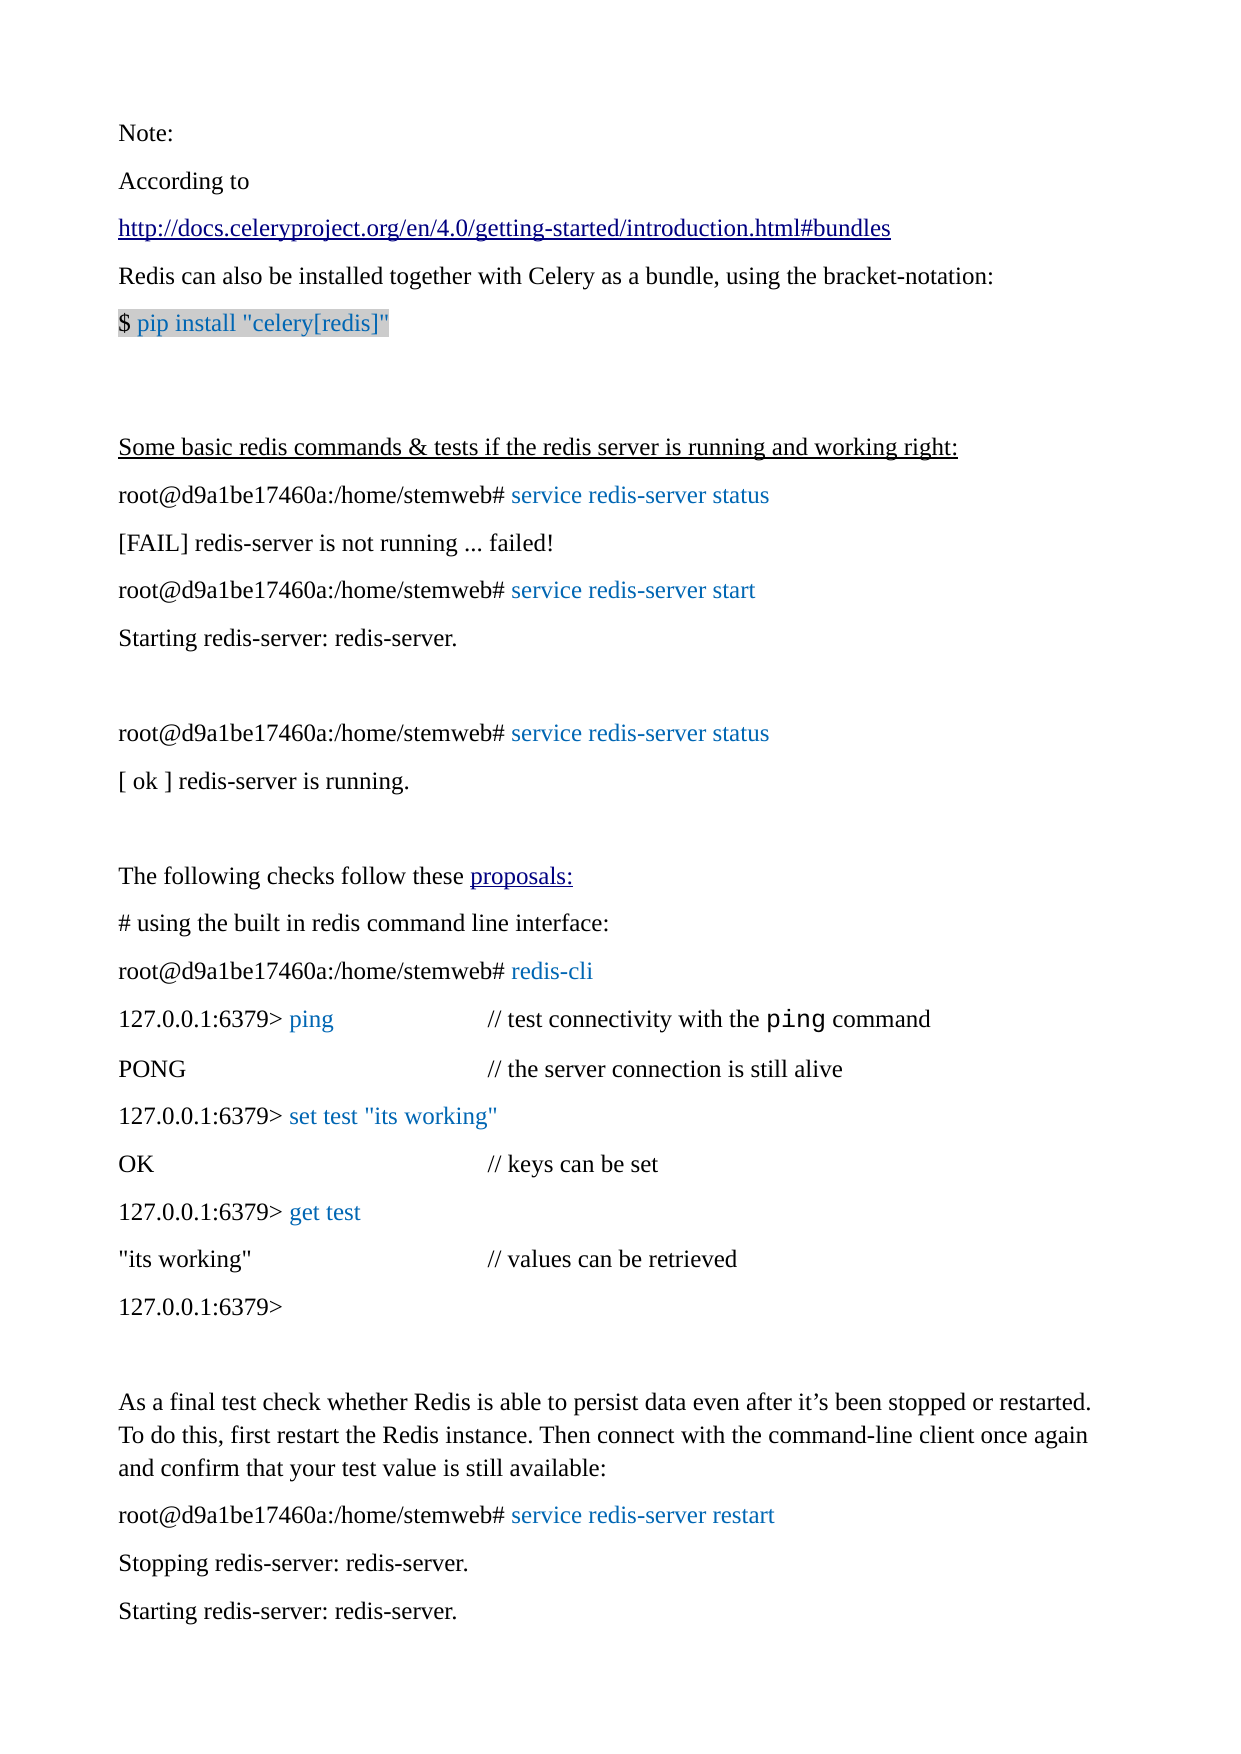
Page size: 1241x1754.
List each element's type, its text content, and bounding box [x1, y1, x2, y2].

text Stopping redis-server: redis-server. [118, 1548, 1122, 1577]
text The following checks follow these proposals: [118, 861, 1122, 890]
text root@d9a1be17460a:/home/stemweb# redis-cli [118, 956, 1122, 985]
text According to [118, 166, 1122, 194]
text root@d9a1be17460a:/home/stemweb# service redis-server restart [118, 1501, 1122, 1529]
text 127.0.0.1:6379> ping // test connectivity with the ping command [118, 1004, 1122, 1034]
text OK // keys can be set [118, 1149, 1122, 1178]
text # using the built in redis command line interface: [118, 908, 1122, 937]
text $ pip install "celery[redis]" [118, 308, 1122, 337]
text 127.0.0.1:6379> get test [118, 1197, 1122, 1225]
text [FAIL] redis-server is not running ... failed! [118, 528, 1122, 556]
text Note: [118, 118, 1122, 147]
text As a final test check whether Redis is able to persist data even after it’s been stopped or restarted. To do this, first restart the Redis instance. Then connect with the command-line client once again and confirm that your test value is still available: [118, 1387, 1122, 1482]
text Some basic redis commands & tests if the redis server is running and working right: [118, 432, 1122, 461]
text 127.0.0.1:6379> [118, 1292, 1122, 1321]
text http://docs.celeryproject.org/en/4.0/getting-started/introduction.html#bundles [118, 213, 1122, 242]
text [ ok ] redis-server is running. [118, 766, 1122, 794]
text root@d9a1be17460a:/home/stemweb# service redis-server status [118, 480, 1122, 509]
text root@d9a1be17460a:/home/stemweb# service redis-server status [118, 718, 1122, 747]
text root@d9a1be17460a:/home/stemweb# service redis-server start [118, 575, 1122, 604]
text Starting redis-server: redis-server. [118, 623, 1122, 652]
text "its working" // values can be retrieved [118, 1244, 1122, 1273]
text 127.0.0.1:6379> set test "its working" [118, 1101, 1122, 1130]
text Redis can also be installed together with Celery as a bundle, using the bracket-notation: [118, 261, 1122, 290]
text Starting redis-server: redis-server. [118, 1596, 1122, 1624]
text PONG // the server connection is still alive [118, 1054, 1122, 1082]
